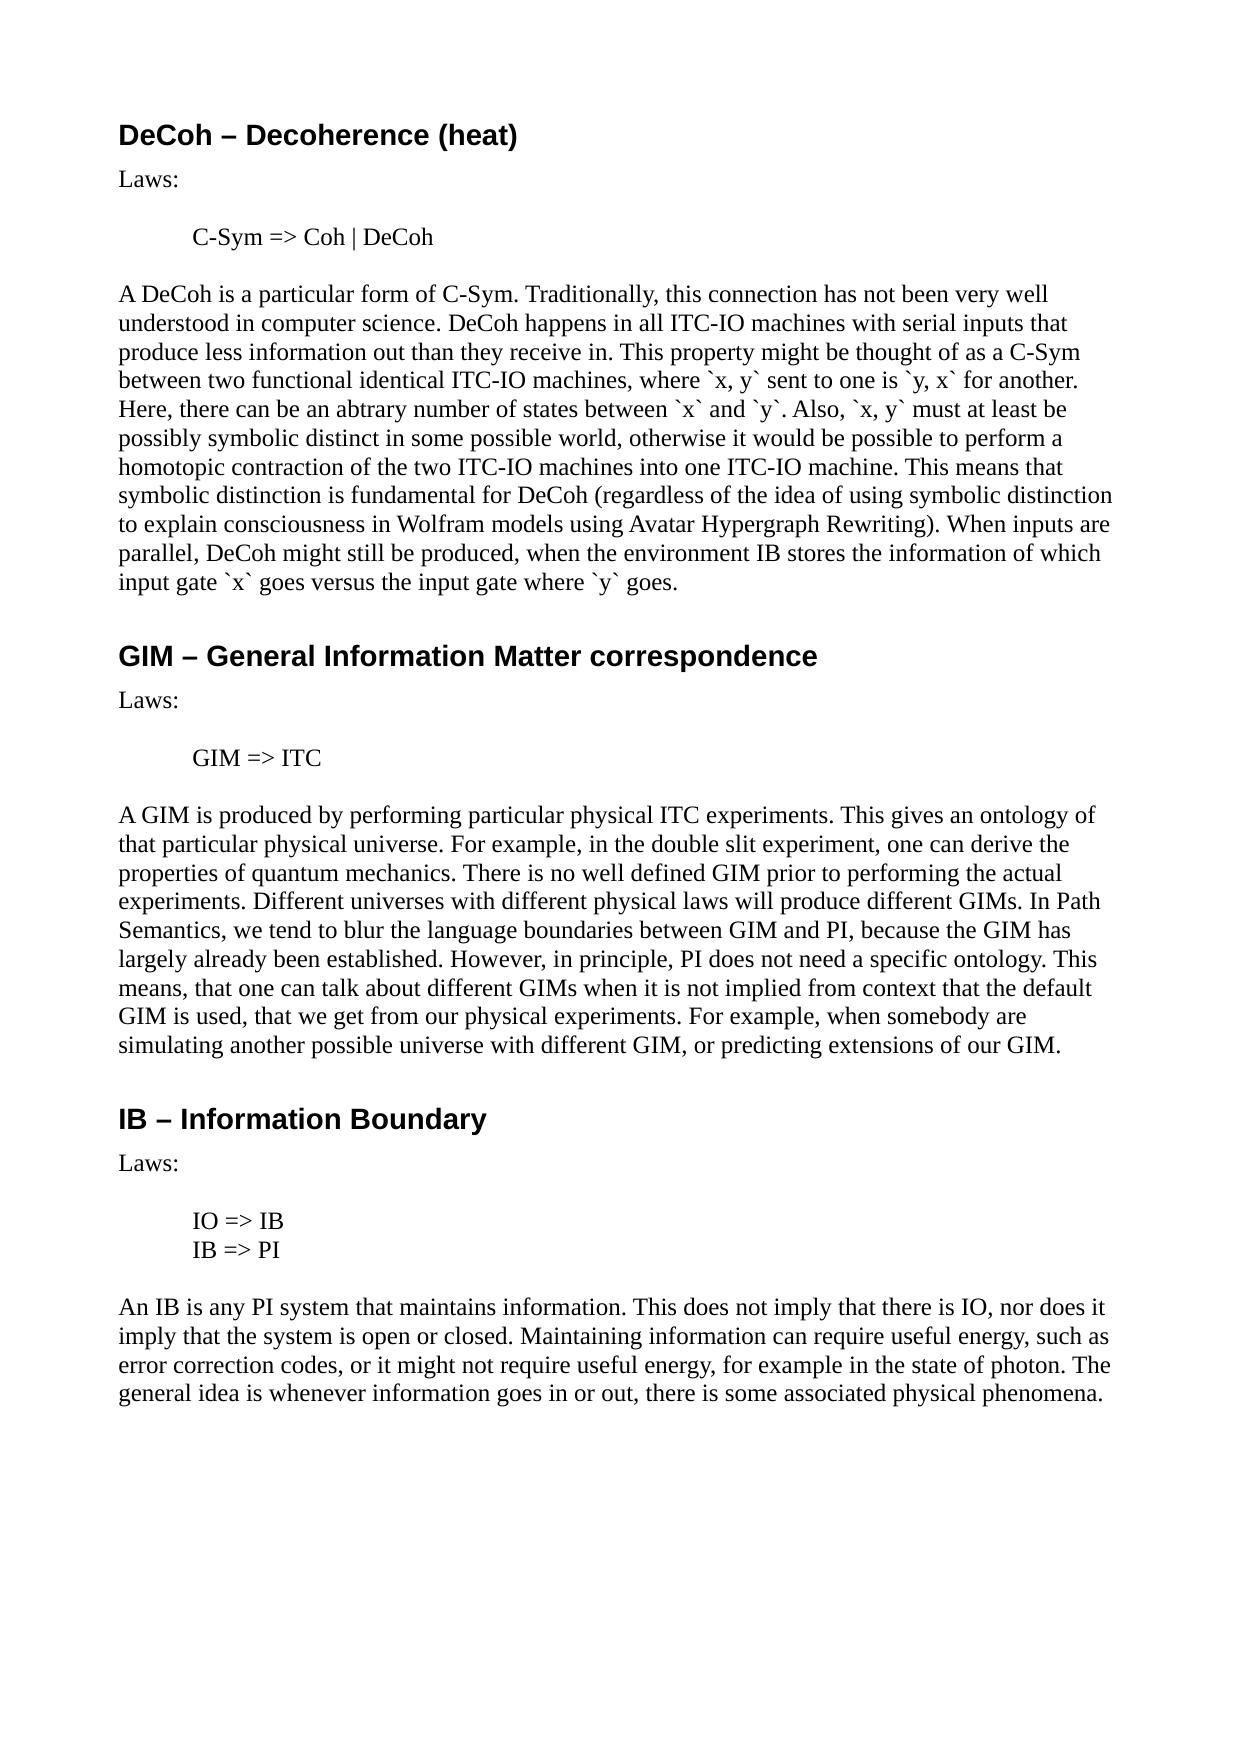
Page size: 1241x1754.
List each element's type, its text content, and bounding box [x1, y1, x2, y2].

text IO => IB [118, 1206, 1122, 1235]
text C-Sym => Coh | DeCoh [118, 222, 1122, 251]
text Laws: [118, 1148, 1122, 1177]
subtitle GIM – General Information Matter correspondence [118, 639, 1122, 673]
text GIM => ITC [118, 743, 1122, 771]
text An IB is any PI system that maintains information. This does not imply that there is IO, nor does it imply that the system is open or closed. Maintaining information can require useful energy, such as error correction codes, or it might not require useful energy, for example in the state of photon. The general idea is whenever information goes in or out, there is some associated physical phenomena. [118, 1292, 1122, 1407]
text A DeCoh is a particular form of C-Sym. Traditionally, this connection has not been very well understood in computer science. DeCoh happens in all ITC-IO machines with serial inputs that produce less information out than they receive in. This property might be thought of as a C-Sym between two functional identical ITC-IO machines, where `x, y` sent to one is `y, x` for another. Here, there can be an abtrary number of states between `x` and `y`. Also, `x, y` must at least be possibly symbolic distinct in some possible world, otherwise it would be possible to perform a homotopic contraction of the two ITC-IO machines into one ITC-IO machine. This means that symbolic distinction is fundamental for DeCoh (regardless of the idea of using symbolic distinction to explain consciousness in Wolfram models using Avatar Hypergraph Rewriting). When inputs are parallel, DeCoh might still be produced, when the environment IB stores the information of which input gate `x` goes versus the input gate where `y` goes. [118, 279, 1122, 596]
text IB => PI [118, 1235, 1122, 1263]
text Laws: [118, 164, 1122, 193]
subtitle DeCoh – Decoherence (heat) [118, 118, 1122, 152]
text Laws: [118, 685, 1122, 714]
text A GIM is produced by performing particular physical ITC experiments. This gives an ontology of that particular physical universe. For example, in the double slit experiment, one can derive the properties of quantum mechanics. There is no well defined GIM prior to performing the actual experiments. Different universes with different physical laws will produce different GIMs. In Path Semantics, we tend to blur the language boundaries between GIM and PI, because the GIM has largely already been established. However, in principle, PI does not need a specific ontology. This means, that one can talk about different GIMs when it is not implied from context that the default GIM is used, that we get from our physical experiments. For example, when somebody are simulating another possible universe with different GIM, or predicting extensions of our GIM. [118, 800, 1122, 1059]
subtitle IB – Information Boundary [118, 1102, 1122, 1136]
